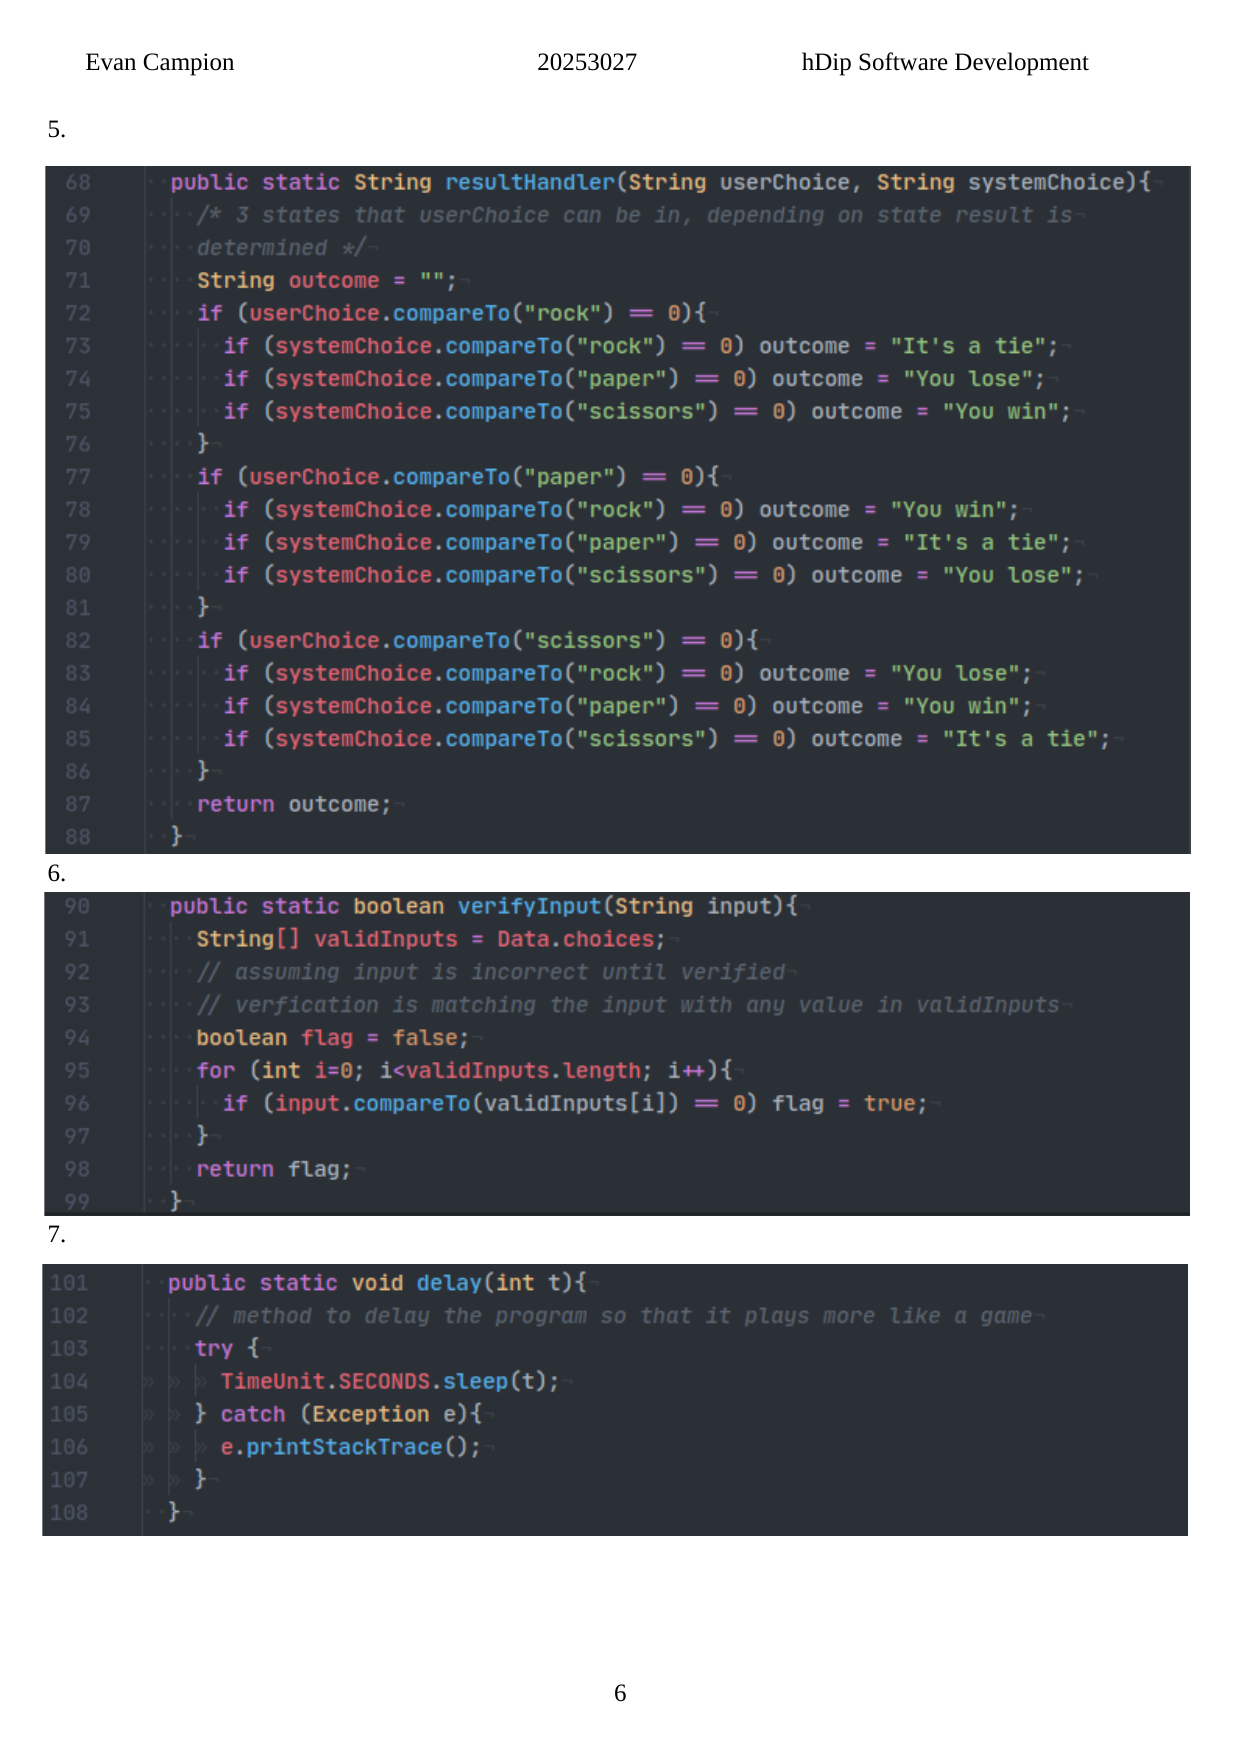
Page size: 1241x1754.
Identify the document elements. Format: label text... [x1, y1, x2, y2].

text 5. [47, 114, 1193, 143]
picture [42, 1264, 1188, 1536]
text 6. [47, 161, 1193, 887]
picture [44, 892, 1190, 1216]
text 7. [47, 906, 1193, 1248]
picture [45, 166, 1191, 854]
